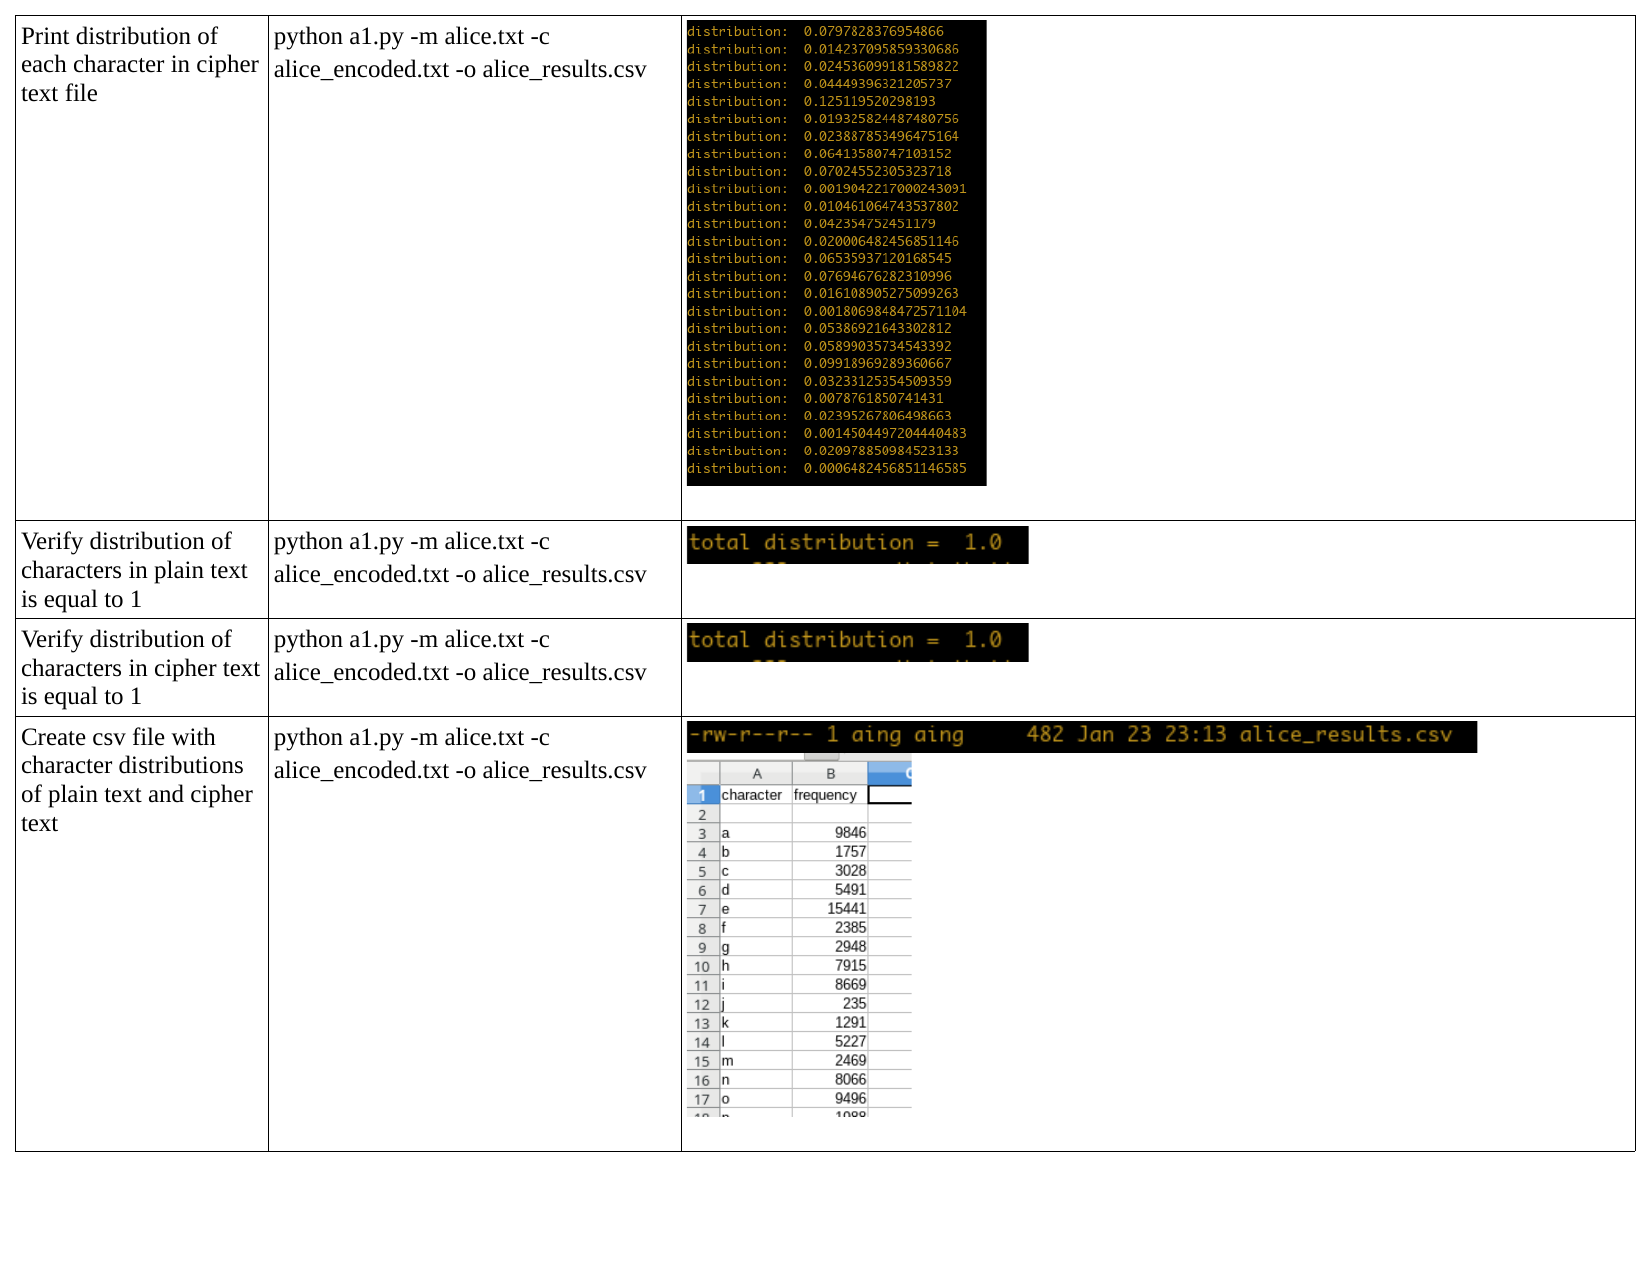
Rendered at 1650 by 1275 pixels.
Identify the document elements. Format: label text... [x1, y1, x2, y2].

table_cell Print distribution of each character in cipher text file [16, 16, 268, 520]
table_cell Create csv file with character distributions of plain text and cipher text [16, 717, 268, 1151]
table_cell python a1.py -m alice.txt -c alice_encoded.txt -o alice_results.csv [269, 717, 681, 1151]
table_cell Verify distribution of characters in plain text is equal to 1 [16, 521, 268, 618]
picture [686, 721, 1478, 1117]
table_cell python a1.py -m alice.txt -c alice_encoded.txt -o alice_results.csv [269, 619, 681, 716]
table_cell [682, 717, 1635, 1151]
picture [686, 623, 1029, 662]
table_cell [682, 16, 1635, 520]
table_cell python a1.py -m alice.txt -c alice_encoded.txt -o alice_results.csv [269, 16, 681, 520]
table_cell Verify distribution of characters in cipher text is equal to 1 [16, 619, 268, 716]
table_cell [682, 521, 1635, 618]
picture [686, 526, 1029, 564]
table_cell [682, 619, 1635, 716]
table_cell python a1.py -m alice.txt -c alice_encoded.txt -o alice_results.csv [269, 521, 681, 618]
picture [686, 20, 987, 486]
